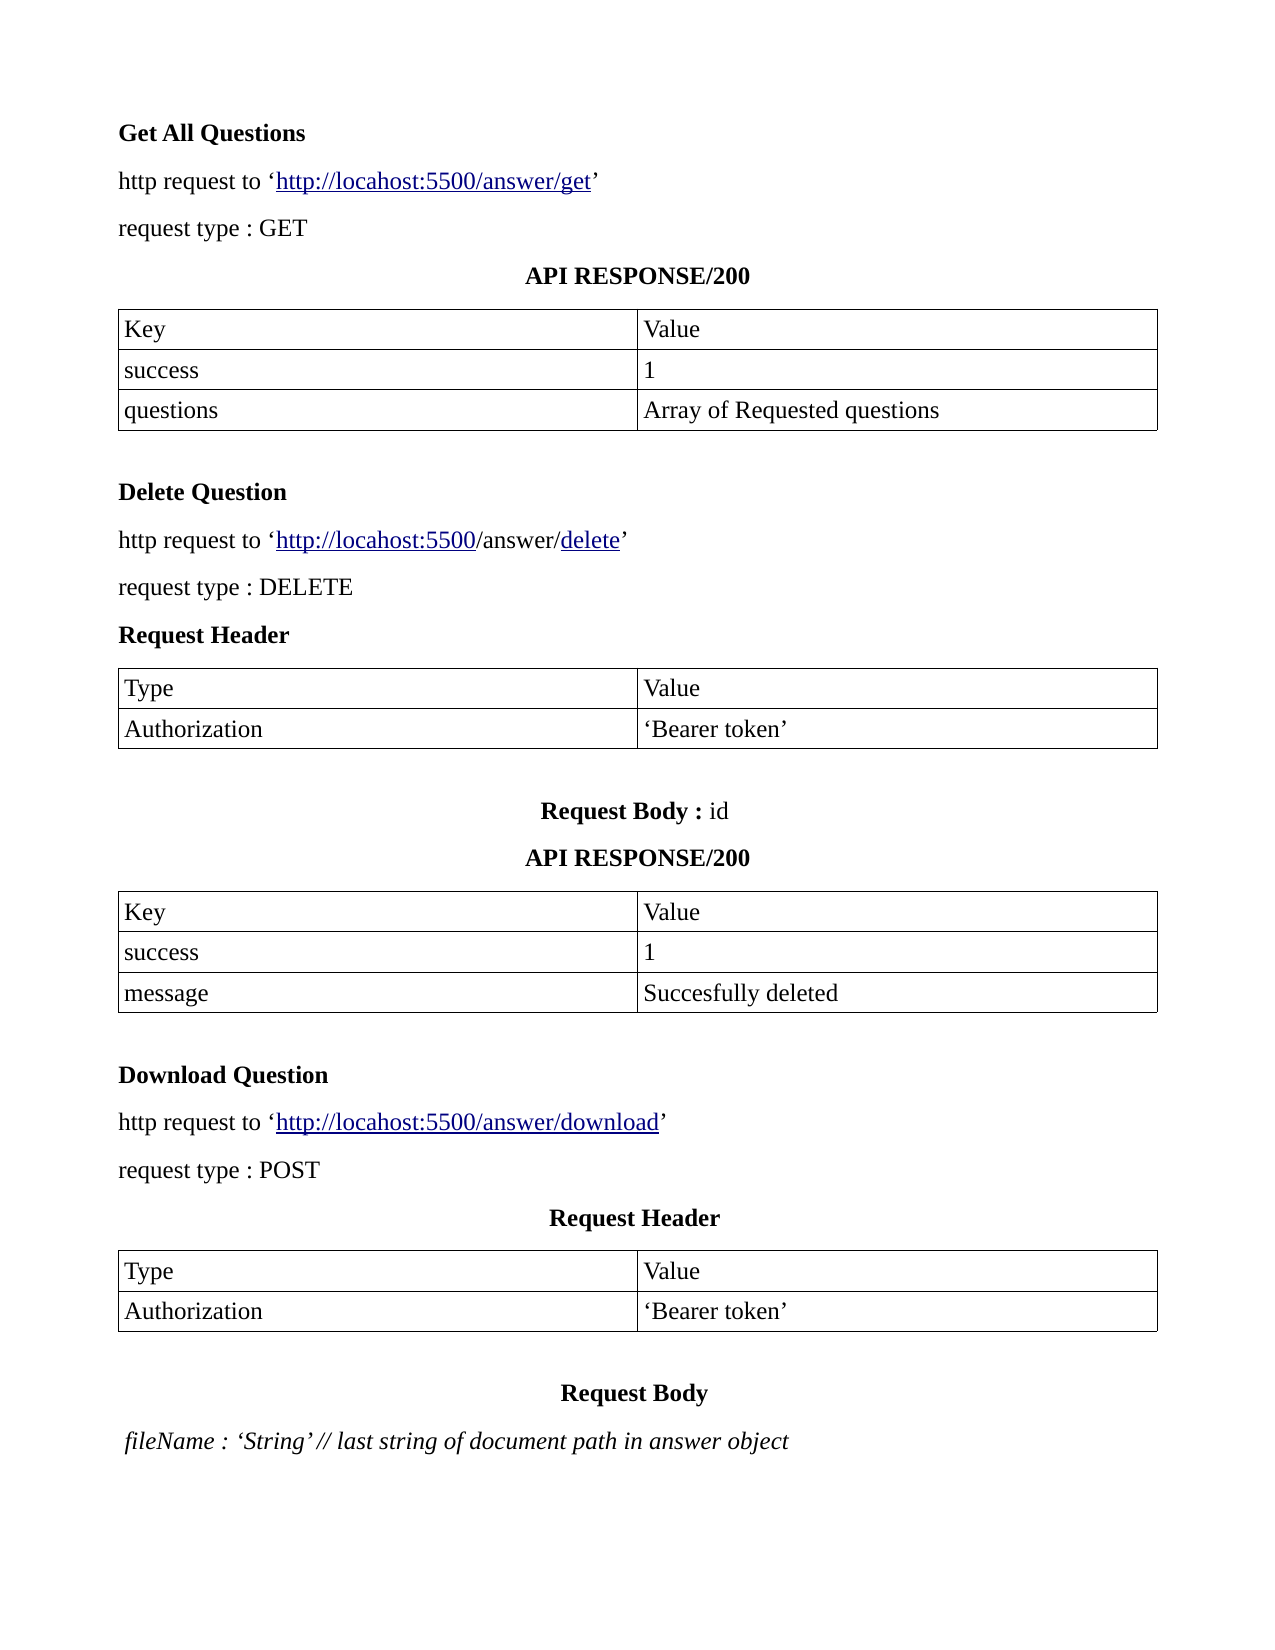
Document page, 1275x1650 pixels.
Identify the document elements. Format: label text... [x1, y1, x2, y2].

text Get All Questions [118, 118, 1157, 147]
text Request Body : id [118, 796, 1157, 825]
text request type : GET [118, 213, 1157, 242]
table_cell Succesfully deleted [638, 973, 1157, 1012]
table_header Value [638, 310, 1157, 349]
table_cell ‘Bearer token’ [638, 709, 1157, 748]
table_cell Authorization [119, 709, 637, 748]
text http request to ‘http://locahost:5500/answer/delete’ [118, 525, 1157, 553]
table_cell success [119, 932, 637, 972]
table_header Value [638, 1251, 1157, 1291]
table_header Key [119, 892, 637, 931]
text Request Header [118, 620, 1157, 649]
table_cell Authorization [119, 1292, 637, 1331]
table_header Key [119, 310, 637, 349]
table_cell message [119, 973, 637, 1012]
text Delete Question [118, 477, 1157, 506]
text fileName : ‘String’ // last string of document path in answer object [118, 1426, 1157, 1455]
text API RESPONSE/200 [118, 843, 1157, 872]
table_cell 1 [638, 932, 1157, 972]
text request type : POST [118, 1155, 1157, 1184]
text Request Header [118, 1203, 1157, 1231]
table_cell Array of Requested questions [638, 390, 1157, 429]
text API RESPONSE/200 [118, 261, 1157, 290]
table_header Type [119, 669, 637, 708]
text Download Question [118, 1060, 1157, 1088]
text http request to ‘http://locahost:5500/answer/download’ [118, 1107, 1157, 1136]
text http request to ‘http://locahost:5500/answer/get’ [118, 166, 1157, 194]
table_cell success [119, 350, 637, 389]
text request type : DELETE [118, 572, 1157, 601]
table_header Type [119, 1251, 637, 1291]
table_header Value [638, 669, 1157, 708]
table_cell ‘Bearer token’ [638, 1292, 1157, 1331]
table_header Value [638, 892, 1157, 931]
text Request Body [118, 1378, 1157, 1407]
table_cell 1 [638, 350, 1157, 389]
table_cell questions [119, 390, 637, 429]
